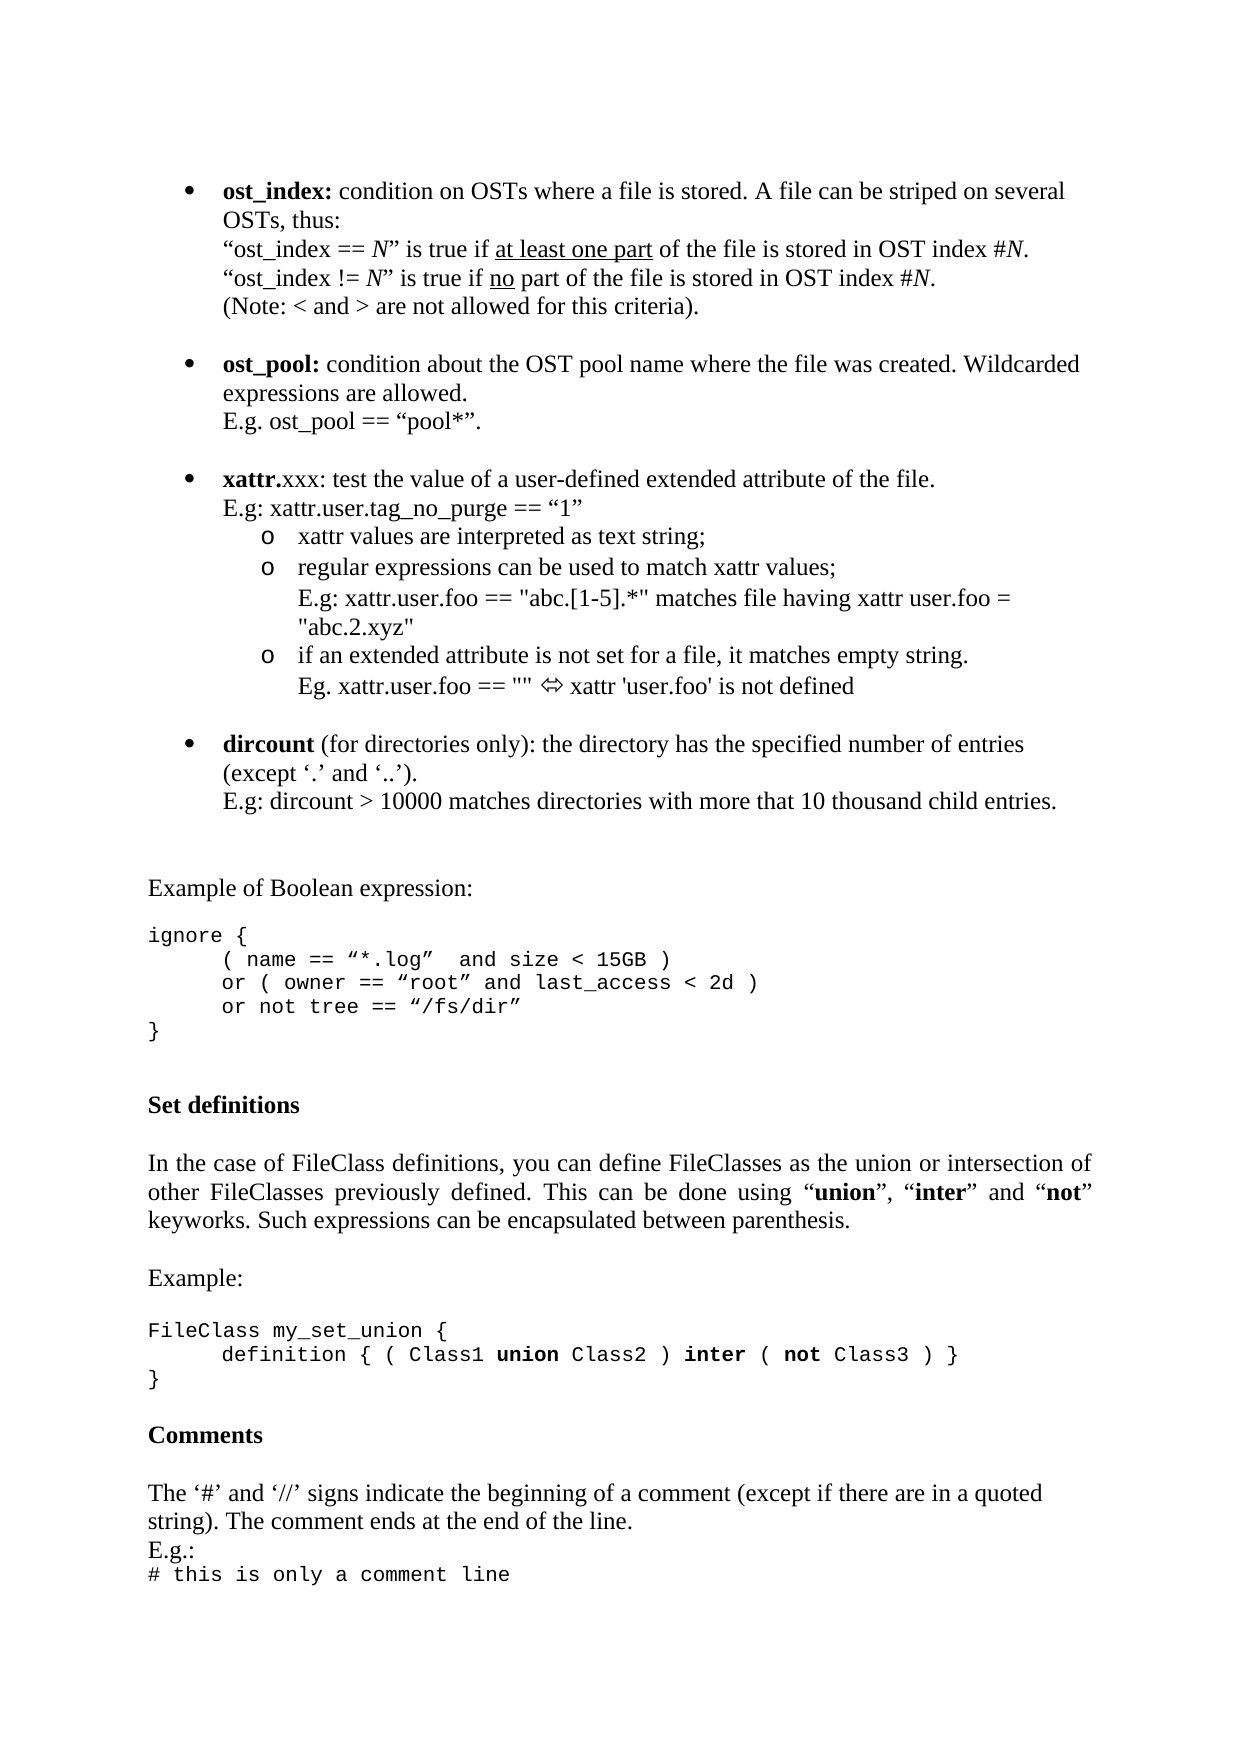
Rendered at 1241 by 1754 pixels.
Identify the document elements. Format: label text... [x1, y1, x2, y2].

list ost_pool: condition about the OST pool name where the file was created. Wildcarded expressions are allowed. E.g. ost_pool == “pool*”. [185, 349, 1093, 435]
text } [148, 1019, 1093, 1043]
text # this is only a comment line [148, 1564, 1093, 1588]
list if an extended attribute is not set for a file, it matches empty string. Eg. xattr.user.foo == ""  xattr 'user.foo' is not defined [260, 641, 1093, 729]
text ignore { [148, 925, 1093, 949]
text Example of Boolean expression: [148, 873, 1093, 901]
text FileClass my_set_union { [148, 1321, 1093, 1344]
text ( name == “*.log” and size < 15GB ) or ( owner == “root” and last_access < 2d ) [221, 949, 1093, 996]
text Comments [148, 1420, 1093, 1449]
text Example: [148, 1263, 1093, 1321]
list dircount (for directories only): the directory has the specified number of entries (except ‘.’ and ‘..’). E.g: dircount > 10000 matches directories with more that 10 thousand child entries. [185, 729, 1093, 815]
list xattr values are interpreted as text string; [260, 521, 1093, 552]
text The ‘#’ and ‘//’ signs indicate the beginning of a comment (except if there are in a quoted string). The comment ends at the end of the line. [148, 1449, 1093, 1535]
list xattr.xxx: test the value of a user-defined extended attribute of the file. E.g: xattr.user.tag_no_purge == “1” [185, 464, 1093, 521]
text } [148, 1368, 1093, 1391]
list regular expressions can be used to match xattr values; E.g: xattr.user.foo == "abc.[1-5].*" matches file having xattr user.foo = "abc.2.xyz" [260, 552, 1093, 641]
text Set definitions [148, 1091, 1093, 1119]
text or not tree == “/fs/dir” [221, 996, 1093, 1019]
text E.g.: [148, 1535, 1093, 1564]
text In the case of FileClass definitions, you can define FileClasses as the union or intersection of other FileClasses previously defined. This can be done using “union”, “inter” and “not” keyworks. Such expressions can be encapsulated between parenthesis. [148, 1148, 1093, 1234]
text definition { ( Class1 union Class2 ) inter ( not Class3 ) } [148, 1344, 1093, 1368]
list ost_index: condition on OSTs where a file is stored. A file can be striped on several OSTs, thus: “ost_index == N” is true if at least one part of the file is stored in OST index #N. “ost_index != N” is true if no part of the file is stored in OST index #N. (Note: < and > are not allowed for this criteria). [185, 176, 1093, 320]
